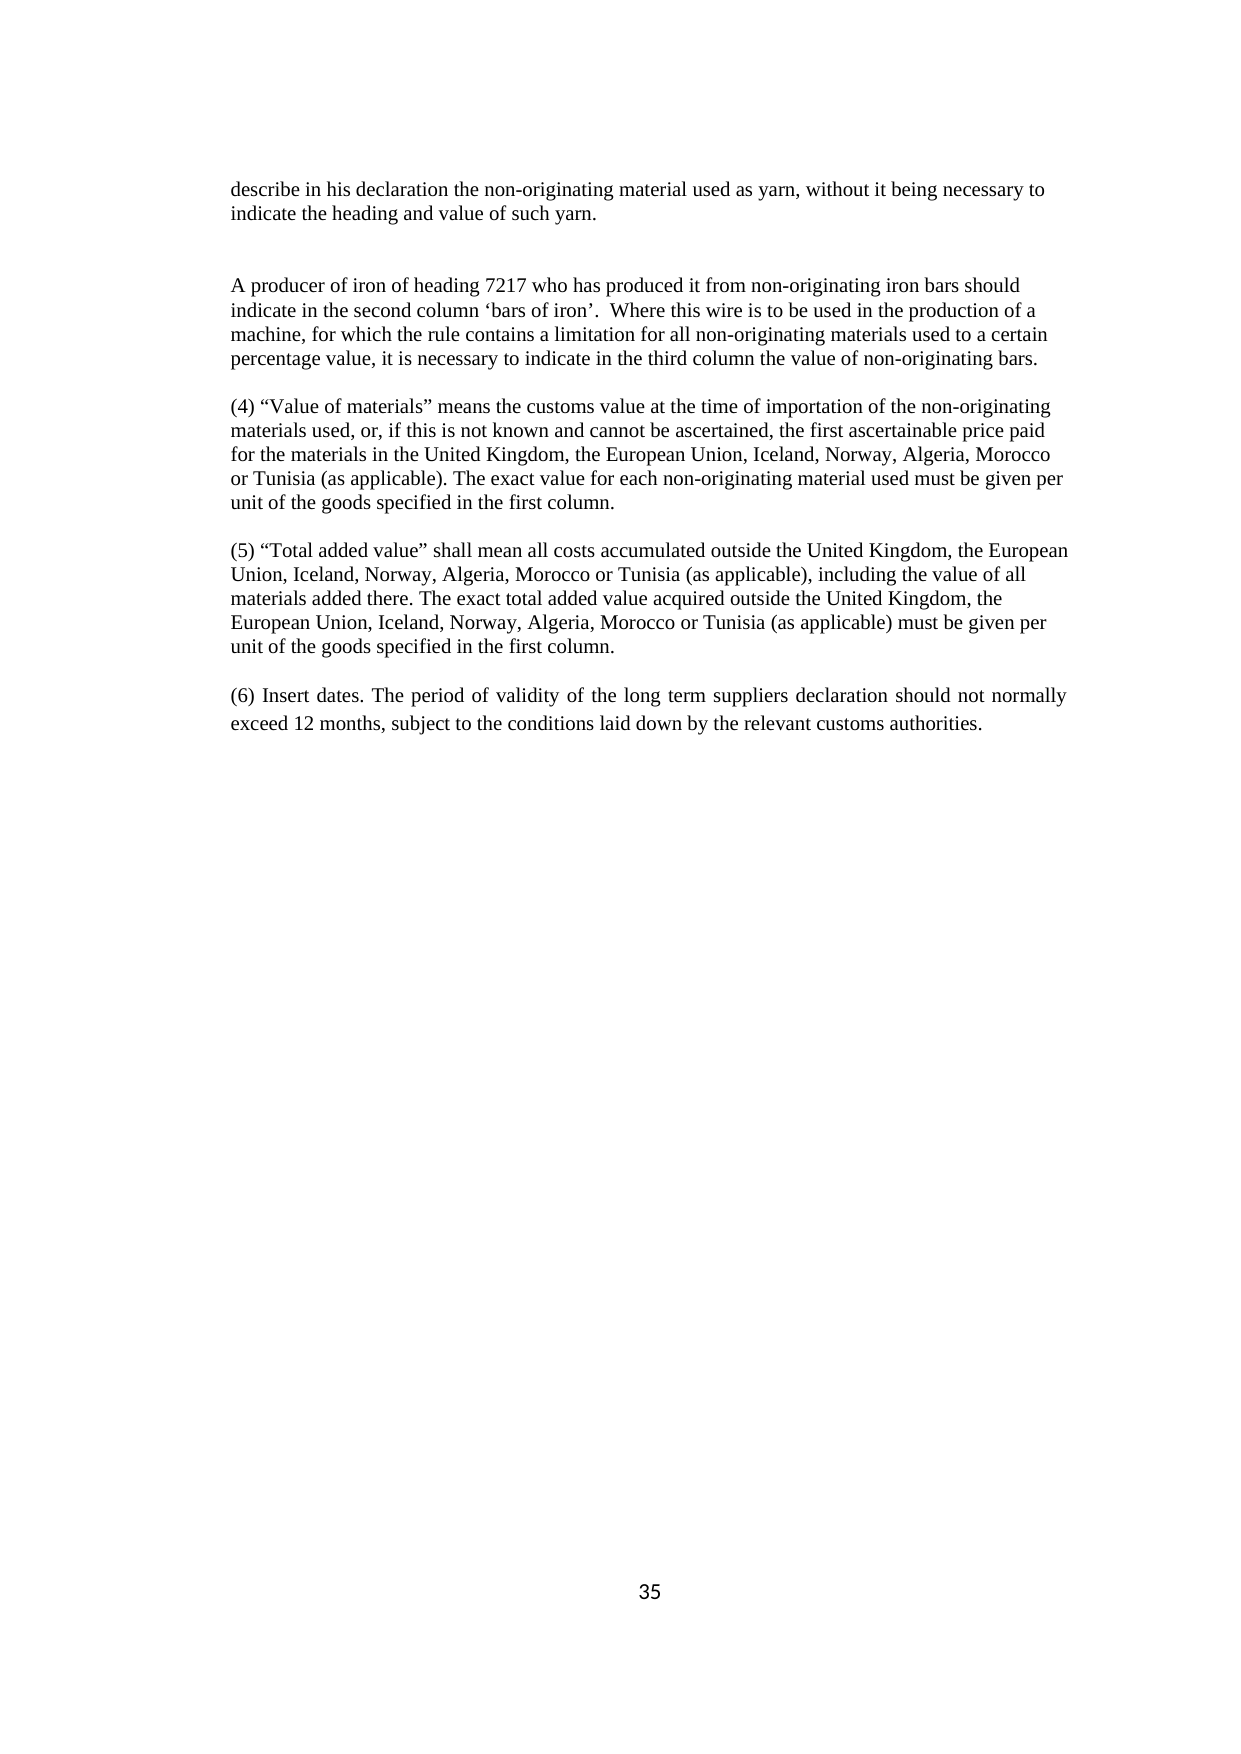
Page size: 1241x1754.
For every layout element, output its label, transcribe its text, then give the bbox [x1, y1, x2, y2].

text describe in his declaration the non-originating material used as yarn, without it being necessary to indicate the heading and value of such yarn. [230, 177, 1069, 225]
text (4) “Value of materials” means the customs value at the time of importation of the non-originating materials used, or, if this is not known and cannot be ascertained, the first ascertainable price paid for the materials in the United Kingdom, the European Union, Iceland, Norway, Algeria, Morocco or Tunisia (as applicable). The exact value for each non-originating material used must be given per unit of the goods specified in the first column. [230, 394, 1069, 514]
text (5) “Total added value” shall mean all costs accumulated outside the United Kingdom, the European Union, Iceland, Norway, Algeria, Morocco or Tunisia (as applicable), including the value of all materials added there. The exact total added value acquired outside the United Kingdom, the European Union, Iceland, Norway, Algeria, Morocco or Tunisia (as applicable) must be given per unit of the goods specified in the first column. [230, 538, 1069, 658]
text A producer of iron of heading 7217 who has produced it from non-originating iron bars should indicate in the second column ‘bars of iron’. Where this wire is to be used in the production of a machine, for which the rule contains a limitation for all non-originating materials used to a certain percentage value, it is necessary to indicate in the third column the value of non-originating bars. [230, 273, 1069, 370]
text (6) Insert dates. The period of validity of the long term suppliers declaration should not normally exceed 12 months, subject to the conditions laid down by the relevant customs authorities. [230, 683, 1069, 735]
